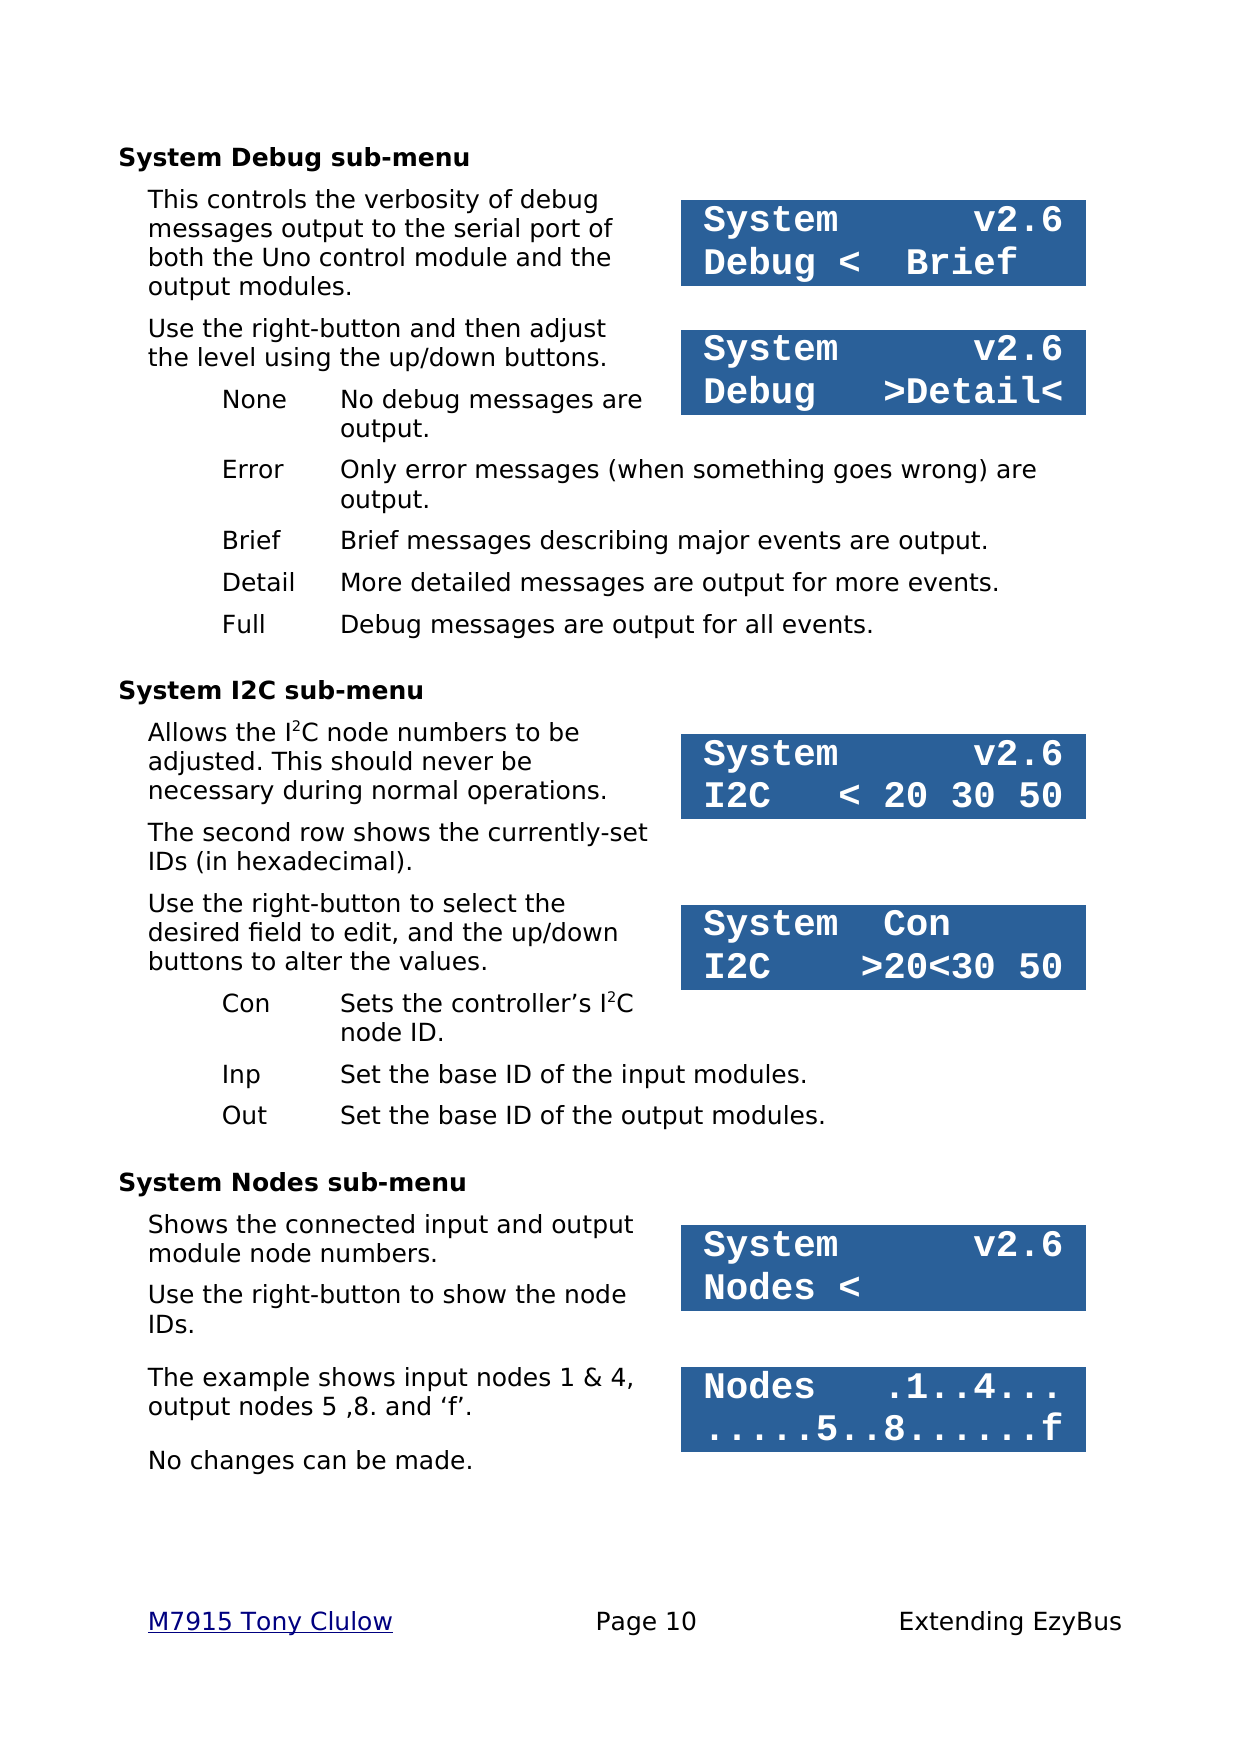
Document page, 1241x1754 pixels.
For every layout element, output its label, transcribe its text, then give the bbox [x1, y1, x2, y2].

text Allows the I2C node numbers to be adjusted. This should never be necessary during normal operations. [148, 718, 1122, 806]
subtitle System Nodes sub-menu [118, 1168, 1122, 1197]
text Error Only error messages (when something goes wrong) are output. [222, 456, 1122, 514]
text Out Set the base ID of the output modules. [222, 1101, 1122, 1131]
text Use the right-button to select the desired field to edit, and the up/down buttons to alter the values. [148, 889, 1122, 976]
text Full Debug messages are output for all events. [222, 610, 1122, 639]
text Brief Brief messages describing major events are output. [222, 526, 1122, 556]
text Shows the connected input and output module node numbers. [148, 1210, 1122, 1268]
text Con Sets the controller’s I2C node ID. [222, 989, 1122, 1047]
text No changes can be made. [148, 1446, 1122, 1475]
text None No debug messages are output. [222, 385, 1122, 443]
text The second row shows the currently-set IDs (in hexadecimal). [148, 818, 1122, 876]
subtitle System Debug sub-menu [118, 143, 1122, 172]
subtitle System I2C sub-menu [118, 676, 1122, 706]
text Detail More detailed messages are output for more events. [222, 568, 1122, 597]
text The example shows input nodes 1 & 4, output nodes 5 ,8. and ‘f’. [148, 1363, 1122, 1422]
text Use the right-button and then adjust the level using the up/down buttons. [148, 314, 1122, 372]
text This controls the verbosity of debug messages output to the serial port of both the Uno control module and the output modules. [148, 185, 1122, 301]
text Inp Set the base ID of the input modules. [222, 1060, 1122, 1089]
text Use the right-button to show the node IDs. [148, 1281, 1122, 1339]
